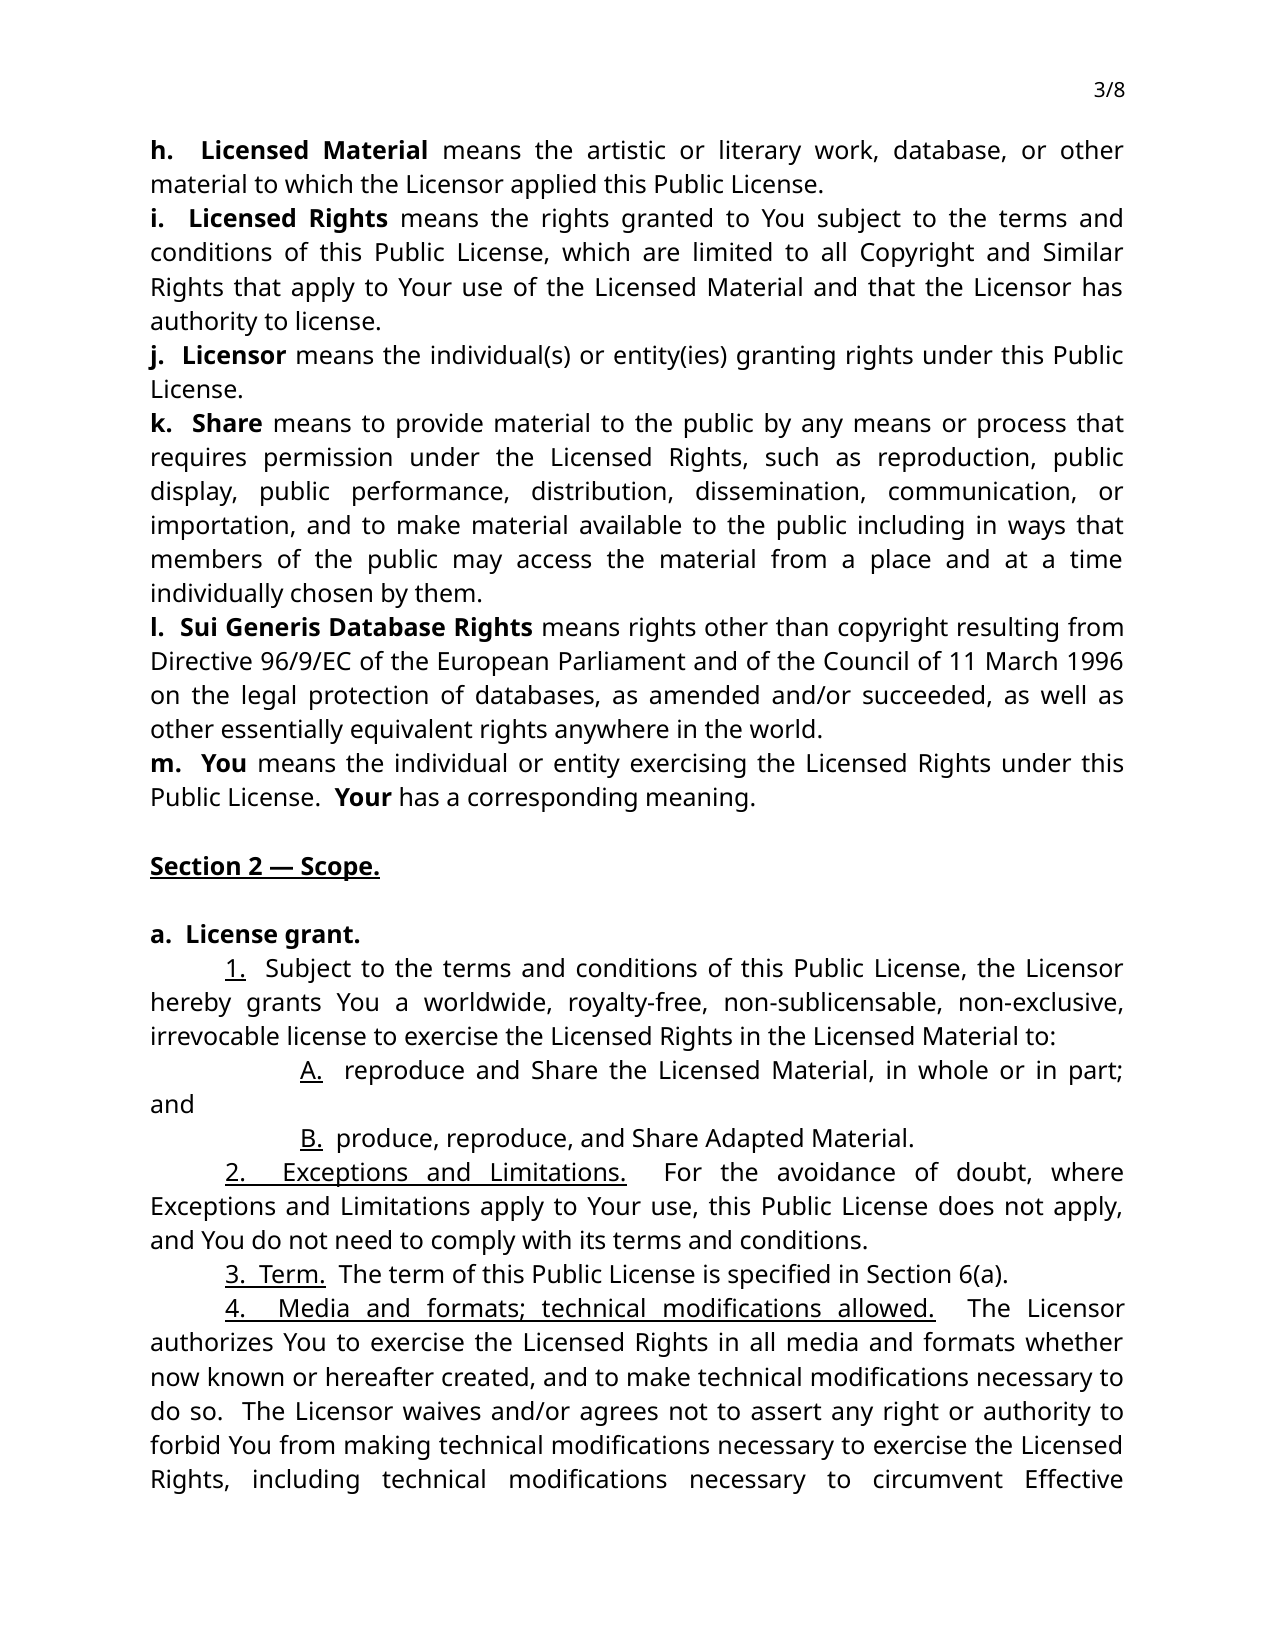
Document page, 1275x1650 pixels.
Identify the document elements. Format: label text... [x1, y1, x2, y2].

text i. Licensed Rights means the rights granted to You subject to the terms and conditions of this Public License, which are limited to all Copyright and Similar Rights that apply to Your use of the Licensed Material and that the Licensor has authority to license. [150, 201, 1125, 337]
text m. You means the individual or entity exercising the Licensed Rights under this Public License. Your has a corresponding meaning. [150, 746, 1125, 814]
text 2. Exceptions and Limitations. For the avoidance of doubt, where Exceptions and Limitations apply to Your use, this Public License does not apply, and You do not need to comply with its terms and conditions. [150, 1155, 1125, 1257]
text 4. Media and formats; technical modifications allowed. The Licensor authorizes You to exercise the Licensed Rights in all media and formats whether now known or hereafter created, and to make technical modifications necessary to do so. The Licensor waives and/or agrees not to assert any right or authority to forbid You from making technical modifications necessary to exercise the Licensed Rights, including technical modifications necessary to circumvent Effective [150, 1291, 1125, 1495]
text 3. Term. The term of this Public License is specified in Section 6(a). [150, 1257, 1125, 1291]
text j. Licensor means the individual(s) or entity(ies) granting rights under this Public License. [150, 337, 1125, 405]
text k. Share means to provide material to the public by any means or process that requires permission under the Licensed Rights, such as reproduction, public display, public performance, distribution, dissemination, communication, or importation, and to make material available to the public including in ways that members of the public may access the material from a place and at a time individually chosen by them. [150, 405, 1125, 610]
text B. produce, reproduce, and Share Adapted Material. [150, 1121, 1125, 1155]
text l. Sui Generis Database Rights means rights other than copyright resulting from Directive 96/9/EC of the European Parliament and of the Council of 11 March 1996 on the legal protection of databases, as amended and/or succeeded, as well as other essentially equivalent rights anywhere in the world. [150, 610, 1125, 746]
text h. Licensed Material means the artistic or literary work, database, or other material to which the Licensor applied this Public License. [150, 133, 1125, 201]
text 1. Subject to the terms and conditions of this Public License, the Licensor hereby grants You a worldwide, royalty-free, non-sublicensable, non-exclusive, irrevocable license to exercise the Licensed Rights in the Licensed Material to: [150, 950, 1125, 1053]
text A. reproduce and Share the Licensed Material, in whole or in part; and [150, 1053, 1125, 1121]
text Section 2 — Scope. [150, 814, 1125, 882]
text a. License grant. [150, 882, 1125, 950]
